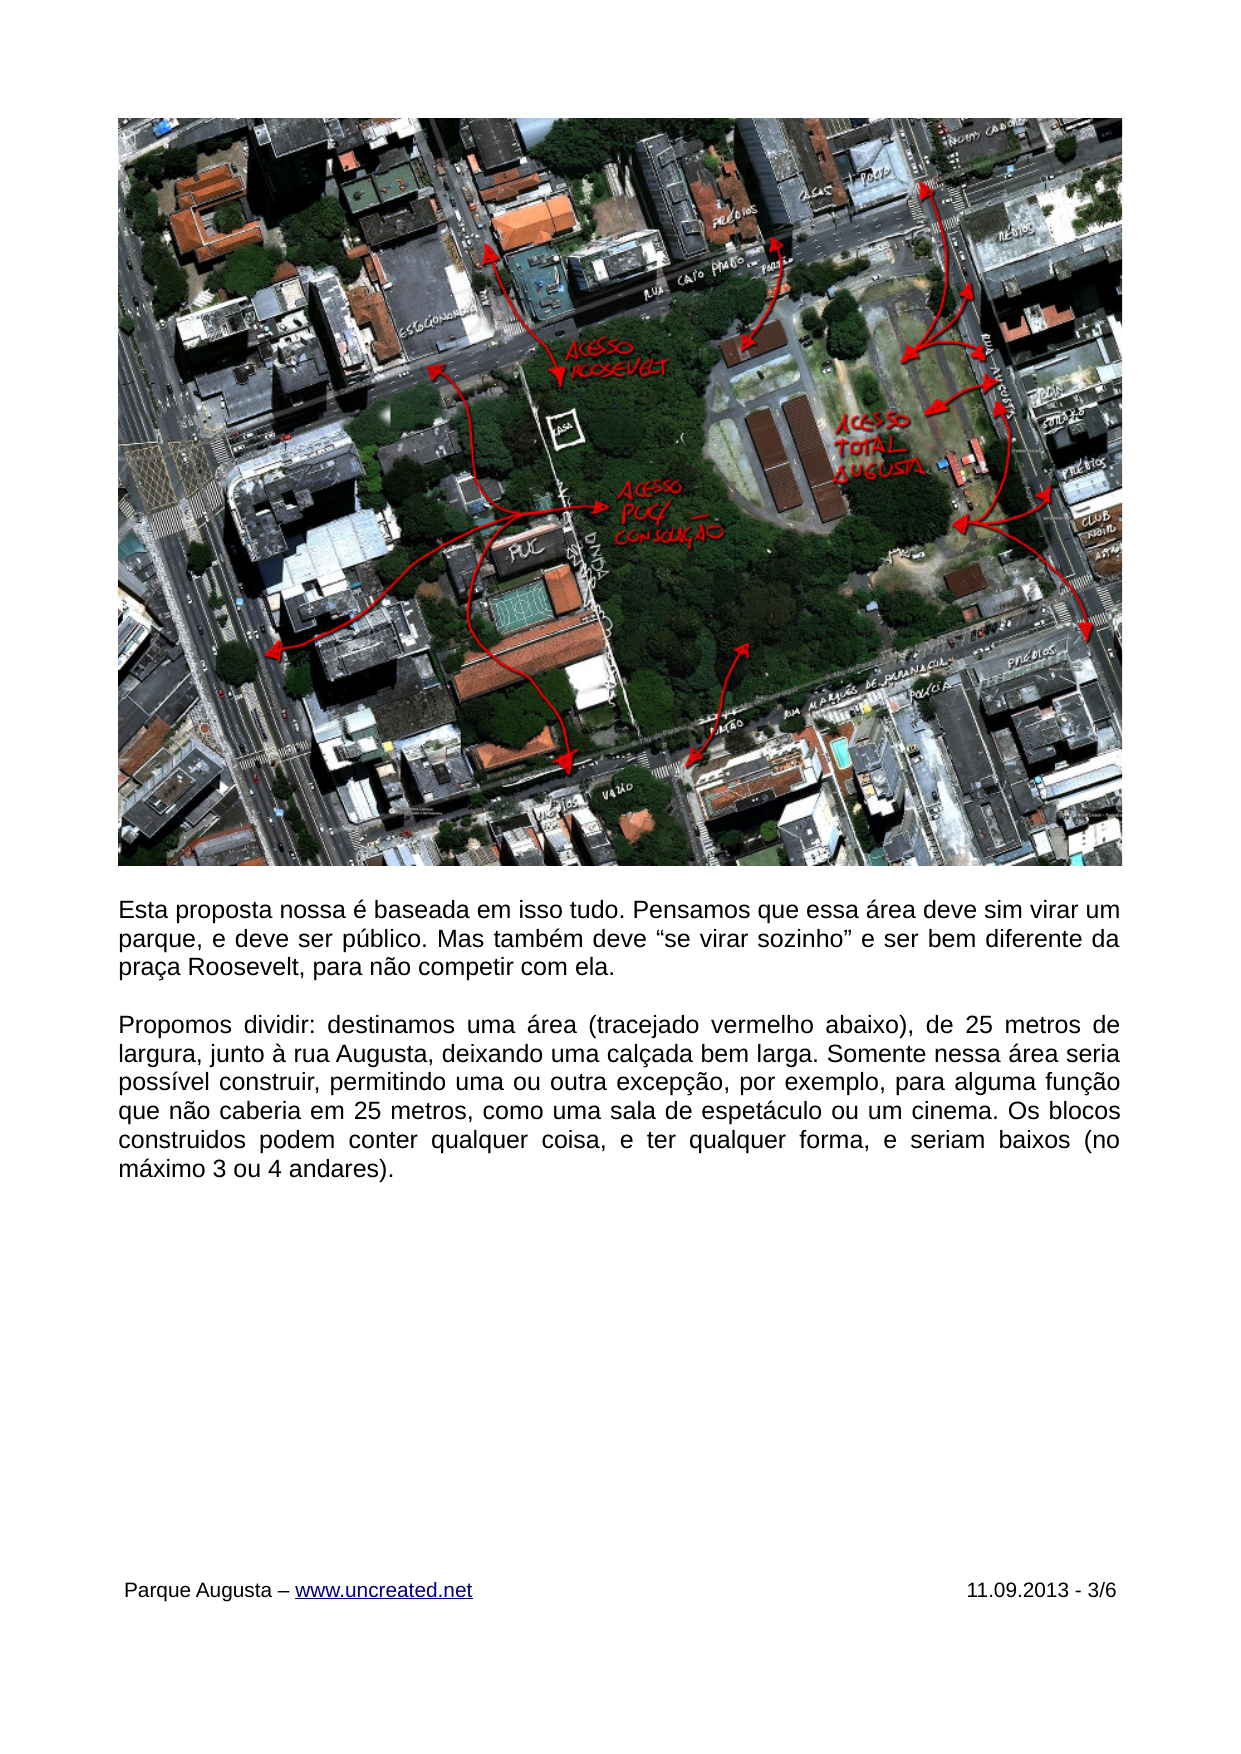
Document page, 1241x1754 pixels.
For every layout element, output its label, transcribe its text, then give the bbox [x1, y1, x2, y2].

text Propomos dividir: destinamos uma área (tracejado vermelho abaixo), de 25 metros de largura, junto à rua Augusta, deixando uma calçada bem larga. Somente nessa área seria possível construir, permitindo uma ou outra excepção, por exemplo, para alguma função que não caberia em 25 metros, como uma sala de espetáculo ou um cinema. Os blocos construidos podem conter qualquer coisa, e ter qualquer forma, e seriam baixos (no máximo 3 ou 4 andares). [118, 1010, 1122, 1182]
text Esta proposta nossa é baseada em isso tudo. Pensamos que essa área deve sim virar um parque, e deve ser público. Mas também deve “se virar sozinho” e ser bem diferente da praça Roosevelt, para não competir com ela. [118, 895, 1122, 981]
picture [118, 118, 1123, 866]
